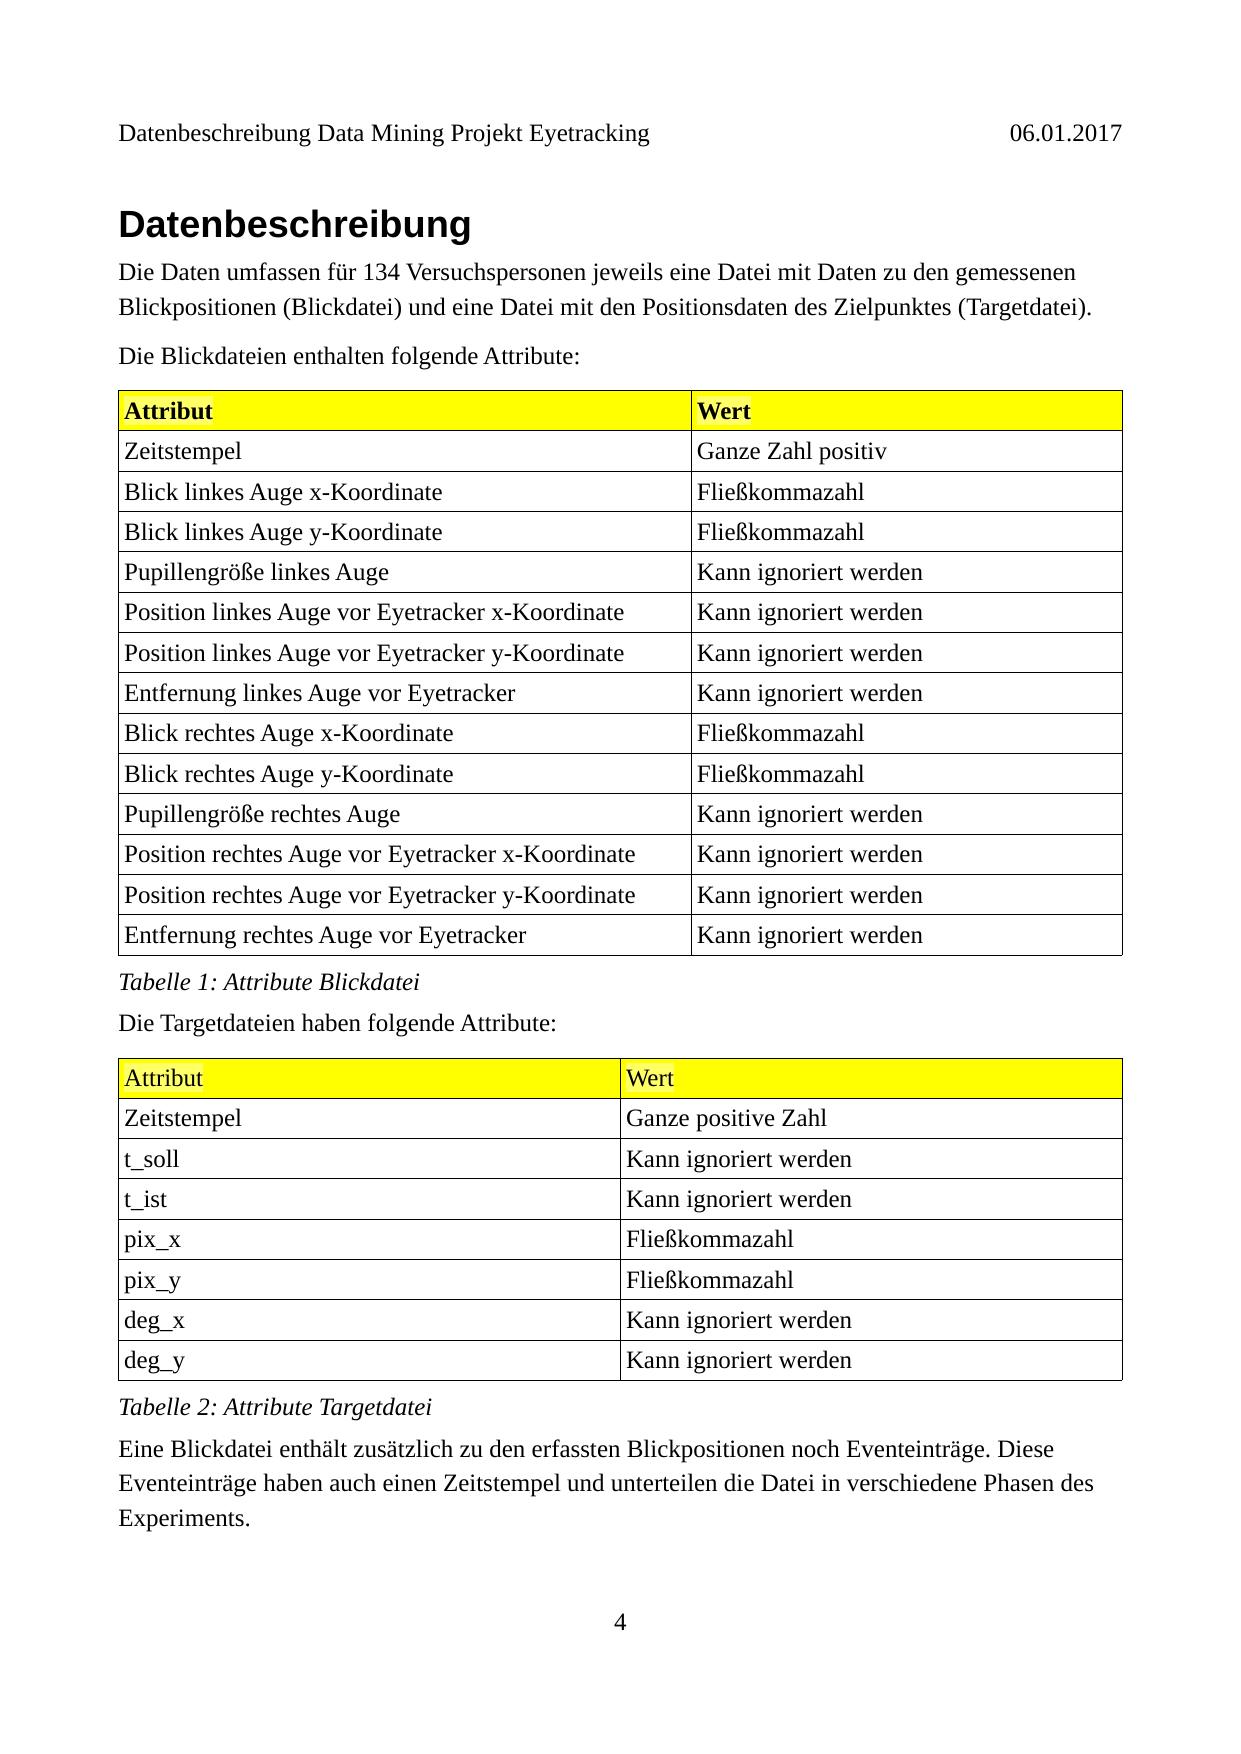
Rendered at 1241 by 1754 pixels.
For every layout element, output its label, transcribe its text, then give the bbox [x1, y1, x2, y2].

table_cell Blick rechtes Auge x-Koordinate [119, 714, 691, 753]
text Eine Blickdatei enthält zusätzlich zu den erfassten Blickpositionen noch Eventeinträge. Diese Eventeinträge haben auch einen Zeitstempel und unterteilen die Datei in verschiedene Phasen des Experiments. [118, 1434, 1122, 1531]
table_cell Fließkommazahl [692, 472, 1122, 511]
table_cell Fließkommazahl [692, 512, 1122, 551]
table_cell Kann ignoriert werden [621, 1179, 1122, 1219]
table_cell Fließkommazahl [621, 1220, 1122, 1259]
table_cell Entfernung rechtes Auge vor Eyetracker [119, 915, 691, 954]
table_cell Blick rechtes Auge y-Koordinate [119, 754, 691, 793]
table_cell pix_y [119, 1260, 620, 1299]
table_cell Fließkommazahl [692, 754, 1122, 793]
table_cell Kann ignoriert werden [621, 1341, 1122, 1380]
table_cell deg_y [119, 1341, 620, 1380]
table_cell Kann ignoriert werden [692, 915, 1122, 954]
table_cell deg_x [119, 1300, 620, 1339]
table_cell Fließkommazahl [692, 714, 1122, 753]
table_cell Position rechtes Auge vor Eyetracker y-Koordinate [119, 875, 691, 914]
text Die Blickdateien enthalten folgende Attribute: [118, 341, 1122, 370]
table_cell Kann ignoriert werden [692, 633, 1122, 672]
table_cell Blick linkes Auge y-Koordinate [119, 512, 691, 551]
table_cell Pupillengröße rechtes Auge [119, 794, 691, 833]
text Tabelle 2: Attribute Targetdatei [118, 1392, 1122, 1421]
table_cell Ganze positive Zahl [621, 1099, 1122, 1138]
table_cell Kann ignoriert werden [692, 673, 1122, 713]
table_cell Ganze Zahl positiv [692, 431, 1122, 471]
table_cell Kann ignoriert werden [692, 835, 1122, 874]
table_cell Position linkes Auge vor Eyetracker x-Koordinate [119, 593, 691, 632]
text Die Daten umfassen für 134 Versuchspersonen jeweils eine Datei mit Daten zu den gemessenen Blickpositionen (Blickdatei) und eine Datei mit den Positionsdaten des Zielpunktes (Targetdatei). [118, 257, 1122, 321]
table_cell Fließkommazahl [621, 1260, 1122, 1299]
table_cell Zeitstempel [119, 1099, 620, 1138]
table_header Attribut [119, 391, 691, 430]
table_cell Pupillengröße linkes Auge [119, 552, 691, 592]
table_cell t_soll [119, 1139, 620, 1178]
table_cell Kann ignoriert werden [692, 552, 1122, 592]
table_cell Kann ignoriert werden [621, 1300, 1122, 1339]
subtitle Datenbeschreibung [118, 201, 1122, 245]
text Die Targetdateien haben folgende Attribute: [118, 1008, 1122, 1037]
table_cell t_ist [119, 1179, 620, 1219]
table_cell pix_x [119, 1220, 620, 1259]
table_cell Zeitstempel [119, 431, 691, 471]
table_cell Kann ignoriert werden [692, 593, 1122, 632]
text Tabelle 1: Attribute Blickdatei [118, 967, 1122, 996]
table_cell Position rechtes Auge vor Eyetracker x-Koordinate [119, 835, 691, 874]
table_header Wert [692, 391, 1122, 430]
table_cell Kann ignoriert werden [621, 1139, 1122, 1178]
table_cell Position linkes Auge vor Eyetracker y-Koordinate [119, 633, 691, 672]
table_cell Blick linkes Auge x-Koordinate [119, 472, 691, 511]
table_cell Kann ignoriert werden [692, 794, 1122, 833]
table_cell Entfernung linkes Auge vor Eyetracker [119, 673, 691, 713]
table_header Attribut [119, 1059, 620, 1098]
table_cell Kann ignoriert werden [692, 875, 1122, 914]
table_header Wert [621, 1059, 1122, 1098]
